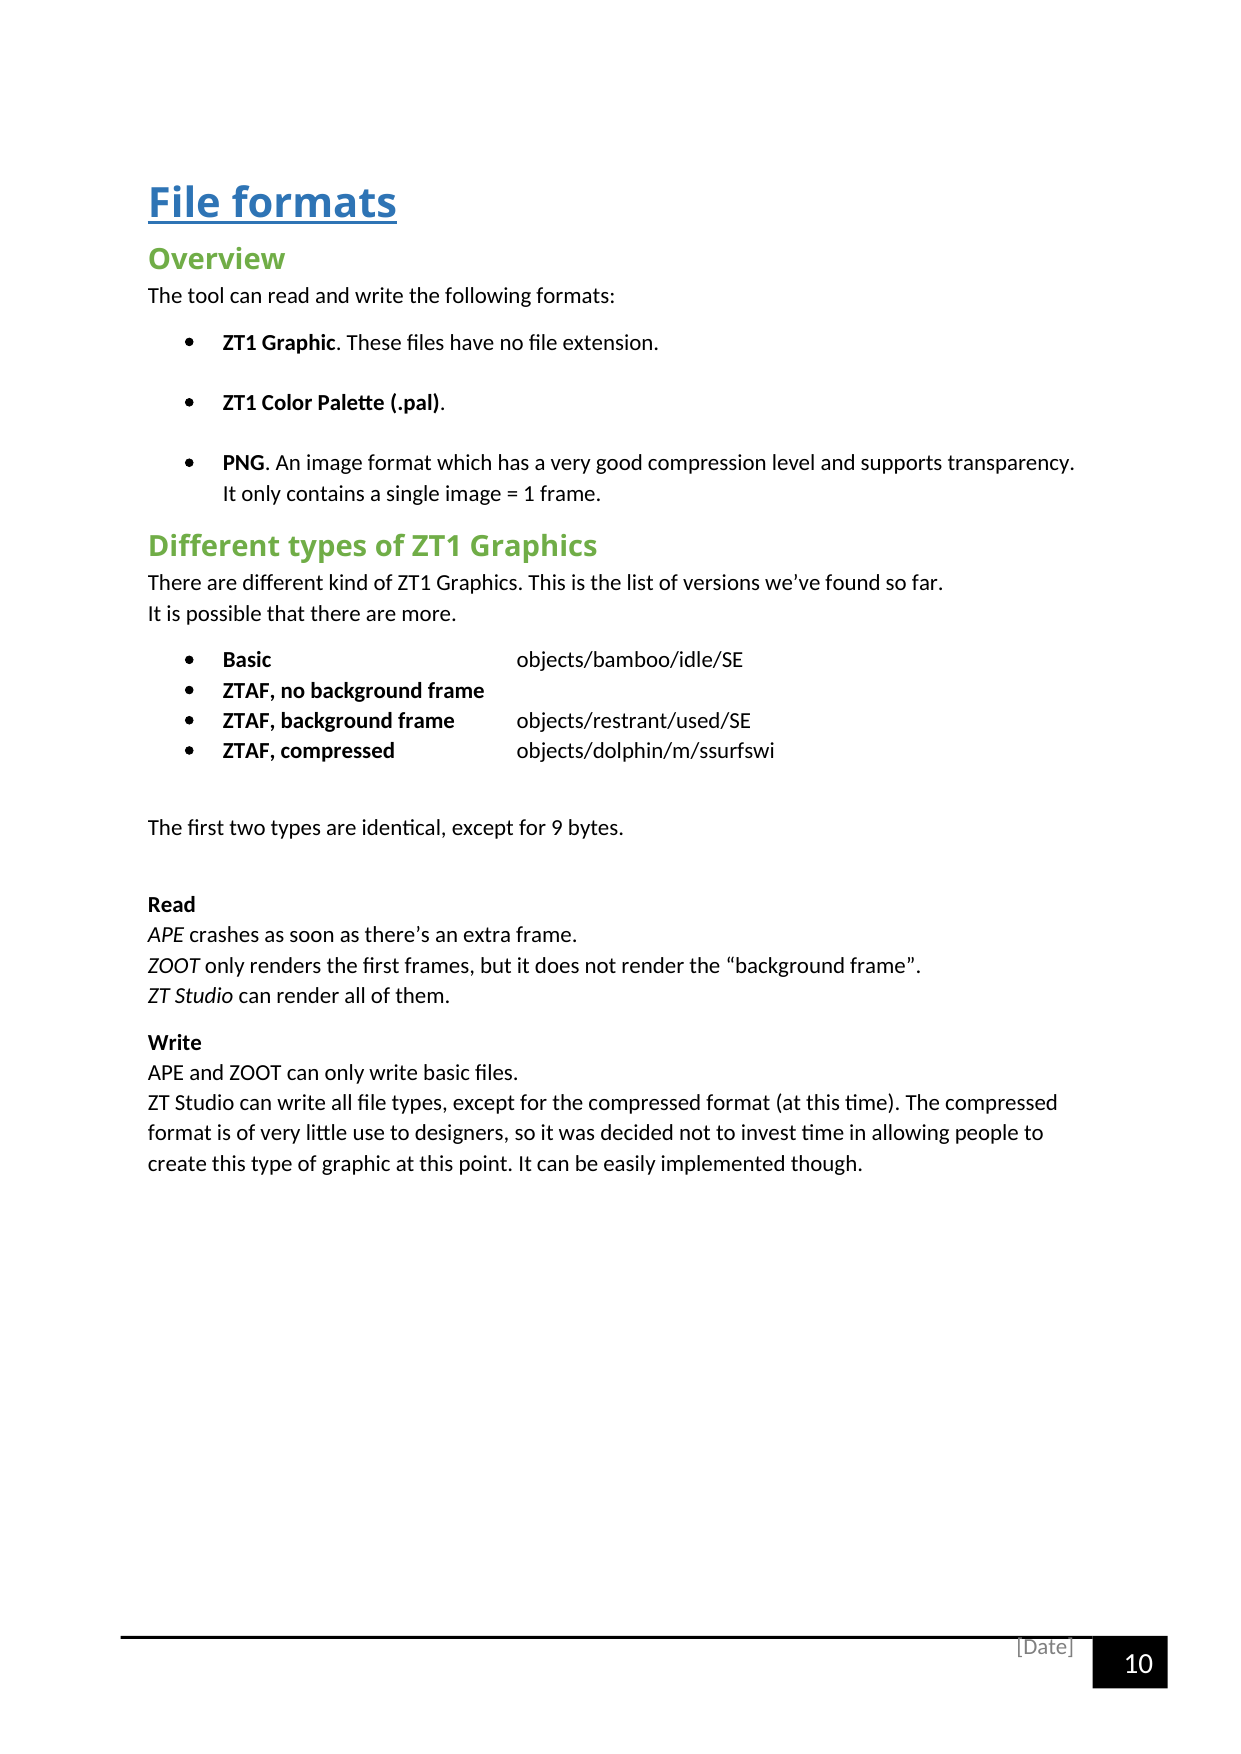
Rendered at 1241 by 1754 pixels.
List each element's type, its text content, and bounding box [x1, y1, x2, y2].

text Write APE and ZOOT can only write basic files. ZT Studio can write all file types, except for the compressed format (at this time). The compressed format is of very little use to designers, so it was decided not to invest time in allowing people to create this type of graphic at this point. It can be easily implemented though. [148, 1028, 1093, 1207]
text Read APE crashes as soon as there’s an extra frame. ZOOT only renders the first frames, but it does not render the “background frame”. ZT Studio can render all of them. [148, 860, 1093, 1009]
text There are different kind of ZT1 Graphics. This is the list of versions we’ve found so far. It is possible that there are more. [148, 568, 1093, 627]
subtitle Overview [148, 238, 1093, 278]
list ZT1 Color Palette (.pal). [185, 388, 1093, 446]
text The first two types are identical, except for 9 bytes. [148, 813, 1093, 841]
text The tool can read and write the following formats: [148, 281, 1093, 309]
list ZTAF, compressed objects/dolphin/m/ssurfswi [185, 736, 1093, 794]
subtitle File formats [148, 173, 1093, 229]
list ZT1 Graphic. These files have no file extension. [185, 328, 1093, 386]
list PNG. An image format which has a very good compression level and supports transparency. It only contains a single image = 1 frame. [185, 448, 1093, 507]
subtitle Different types of ZT1 Graphics [148, 526, 1093, 565]
list ZTAF, no background frame [185, 676, 1093, 704]
list ZTAF, background frame objects/restrant/used/SE [185, 706, 1093, 734]
list Basic objects/bamboo/idle/SE [185, 646, 1093, 673]
